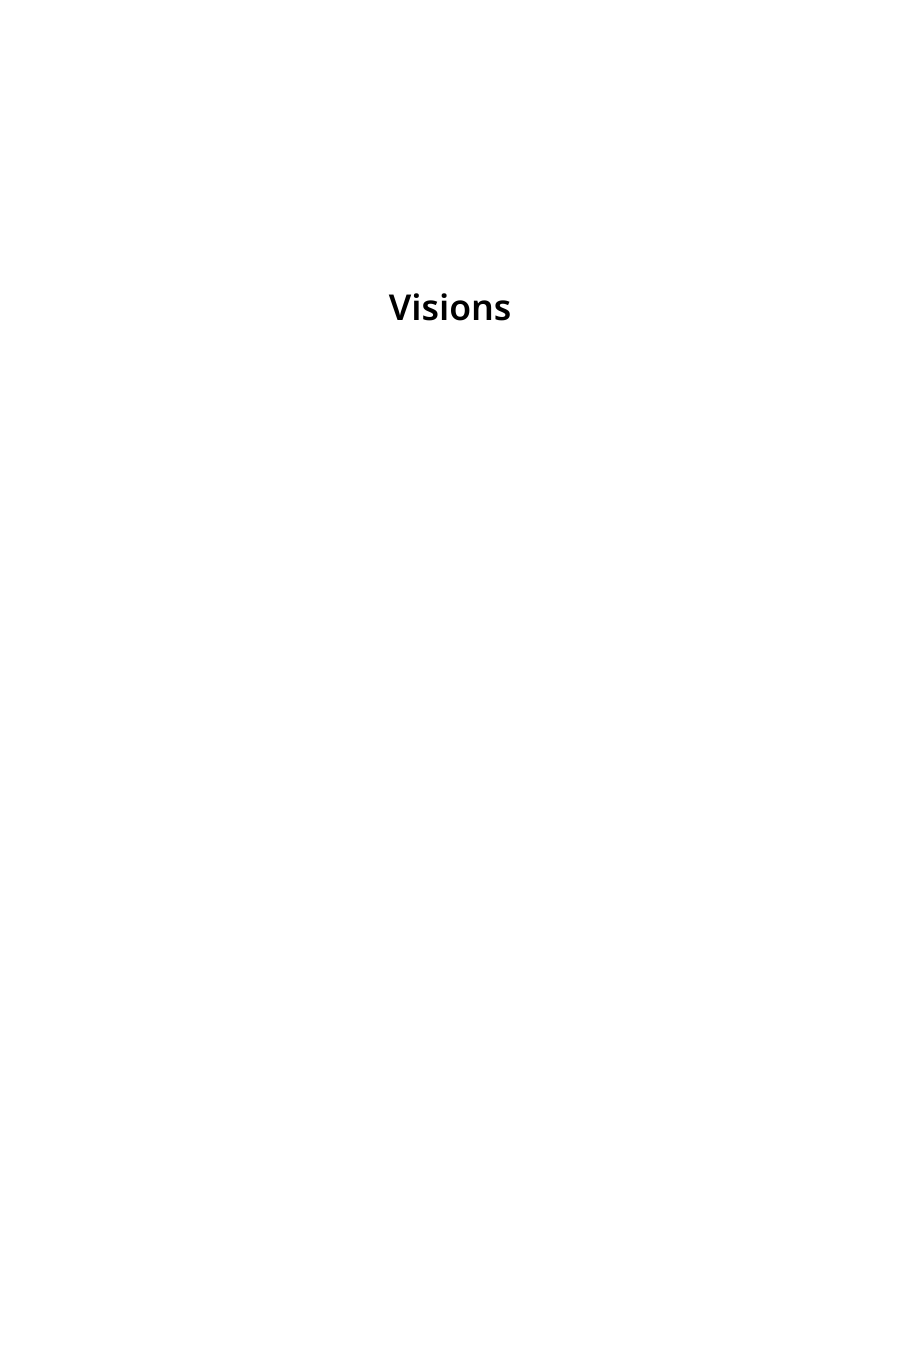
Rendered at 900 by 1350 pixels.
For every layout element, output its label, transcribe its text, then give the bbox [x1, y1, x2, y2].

subtitle Visions [127, 287, 772, 329]
